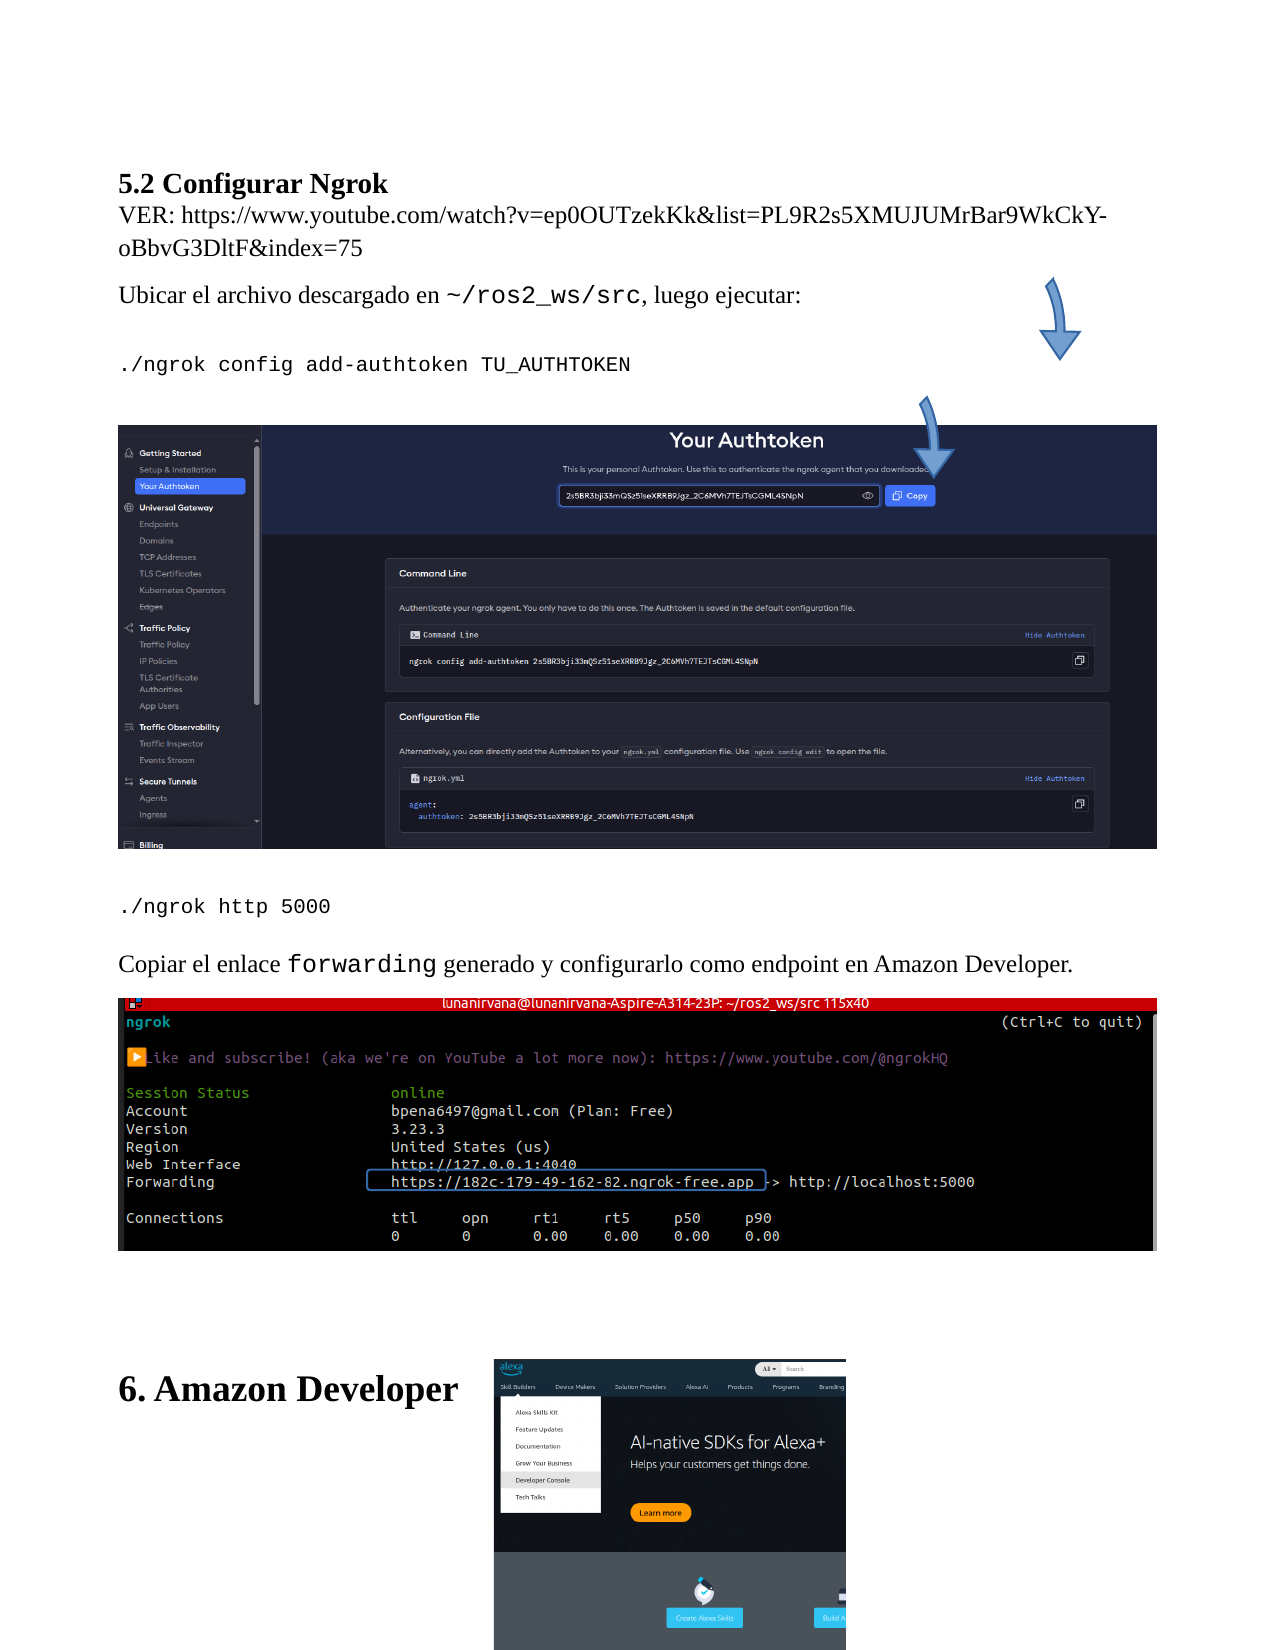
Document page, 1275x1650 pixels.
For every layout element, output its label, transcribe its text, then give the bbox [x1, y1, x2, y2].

text [1056, 280, 1157, 311]
text ./ngrok config add-authtoken TU_AUTHTOKEN [118, 354, 1157, 378]
text ./ngrok http 5000 [118, 896, 1157, 919]
text Ubicar el archivo descargado en ~/ros2_ws/src, luego ejecutar: [118, 280, 1052, 311]
subtitle 6. Amazon Developer [118, 1367, 493, 1410]
subtitle [846, 1367, 1157, 1410]
text VER: https://www.youtube.com/watch?v=ep0OUTzekKk&list=PL9R2s5XMUJUMrBar9WkCkY-oBbvG3DltF&index=75 [118, 200, 1157, 262]
subtitle 5.2 Configurar Ngrok [118, 166, 1157, 200]
text Copiar el enlace forwarding generado y configurarlo como endpoint en Amazon Developer. [118, 949, 1157, 980]
